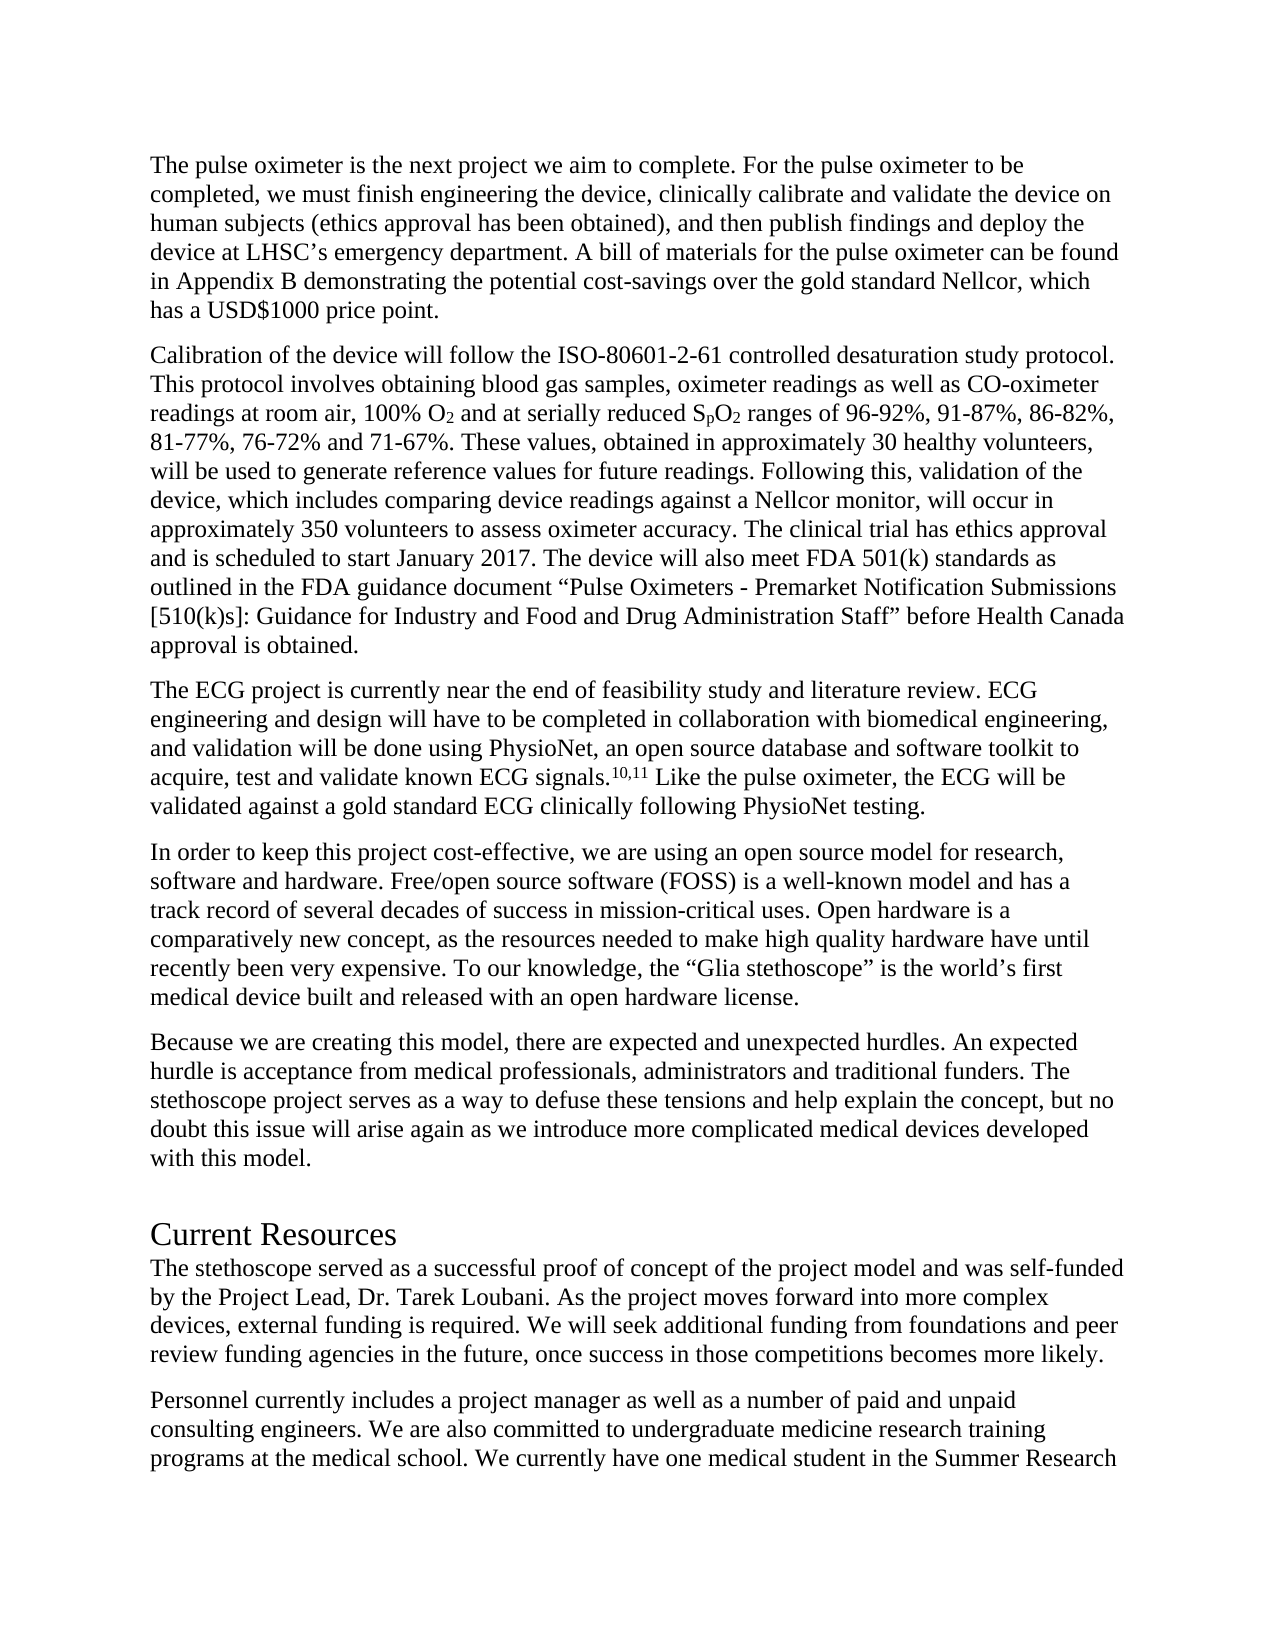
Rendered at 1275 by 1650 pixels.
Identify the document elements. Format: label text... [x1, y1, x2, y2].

subtitle Current Resources [150, 1214, 1125, 1252]
text Personnel currently includes a project manager as well as a number of paid and unpaid consulting engineers. We are also committed to undergraduate medicine research training programs at the medical school. We currently have one medical student in the Summer Research [150, 1385, 1125, 1472]
text The stethoscope served as a successful proof of concept of the project model and was self-funded by the Project Lead, Dr. Tarek Loubani. As the project moves forward into more complex devices, external funding is required. We will seek additional funding from foundations and peer review funding agencies in the future, once success in those competitions becomes more likely. [150, 1253, 1125, 1368]
text Calibration of the device will follow the ISO-80601-2-61 controlled desaturation study protocol. This protocol involves obtaining blood gas samples, oximeter readings as well as CO-oximeter readings at room air, 100% O2 and at serially reduced SpO2 ranges of 96-92%, 91-87%, 86-82%, 81-77%, 76-72% and 71-67%. These values, obtained in approximately 30 healthy volunteers, will be used to generate reference values for future readings. Following this, validation of the device, which includes comparing device readings against a Nellcor monitor, will occur in approximately 350 volunteers to assess oximeter accuracy. The clinical trial has ethics approval and is scheduled to start January 2017. The device will also meet FDA 501(k) standards as outlined in the FDA guidance document “Pulse Oximeters - Premarket Notification Submissions [510(k)s]: Guidance for Industry and Food and Drug Administration Staff” before Health Canada approval is obtained. [150, 340, 1125, 659]
text The ECG project is currently near the end of feasibility study and literature review. ECG engineering and design will have to be completed in collaboration with biomedical engineering, and validation will be done using PhysioNet, an open source database and software toolkit to acquire, test and validate known ECG signals.10,11 Like the pulse oximeter, the ECG will be validated against a gold standard ECG clinically following PhysioNet testing. [150, 676, 1125, 820]
text The pulse oximeter is the next project we aim to complete. For the pulse oximeter to be completed, we must finish engineering the device, clinically calibrate and validate the device on human subjects (ethics approval has been obtained), and then publish findings and deploy the device at LHSC’s emergency department. A bill of materials for the pulse oximeter can be found in Appendix B demonstrating the potential cost-savings over the gold standard Nellcor, which has a USD$1000 price point. [150, 150, 1125, 323]
text In order to keep this project cost-effective, we are using an open source model for research, software and hardware. Free/open source software (FOSS) is a well-known model and has a track record of several decades of success in mission-critical uses. Open hardware is a comparatively new concept, as the resources needed to make high quality hardware have until recently been very expensive. To our knowledge, the “Glia stethoscope” is the world’s first medical device built and released with an open hardware license. [150, 837, 1125, 1011]
text Because we are creating this model, there are expected and unexpected hurdles. An expected hurdle is acceptance from medical professionals, administrators and traditional funders. The stethoscope project serves as a way to defuse these tensions and help explain the concept, but no doubt this issue will arise again as we introduce more complicated medical devices developed with this model. [150, 1027, 1125, 1172]
